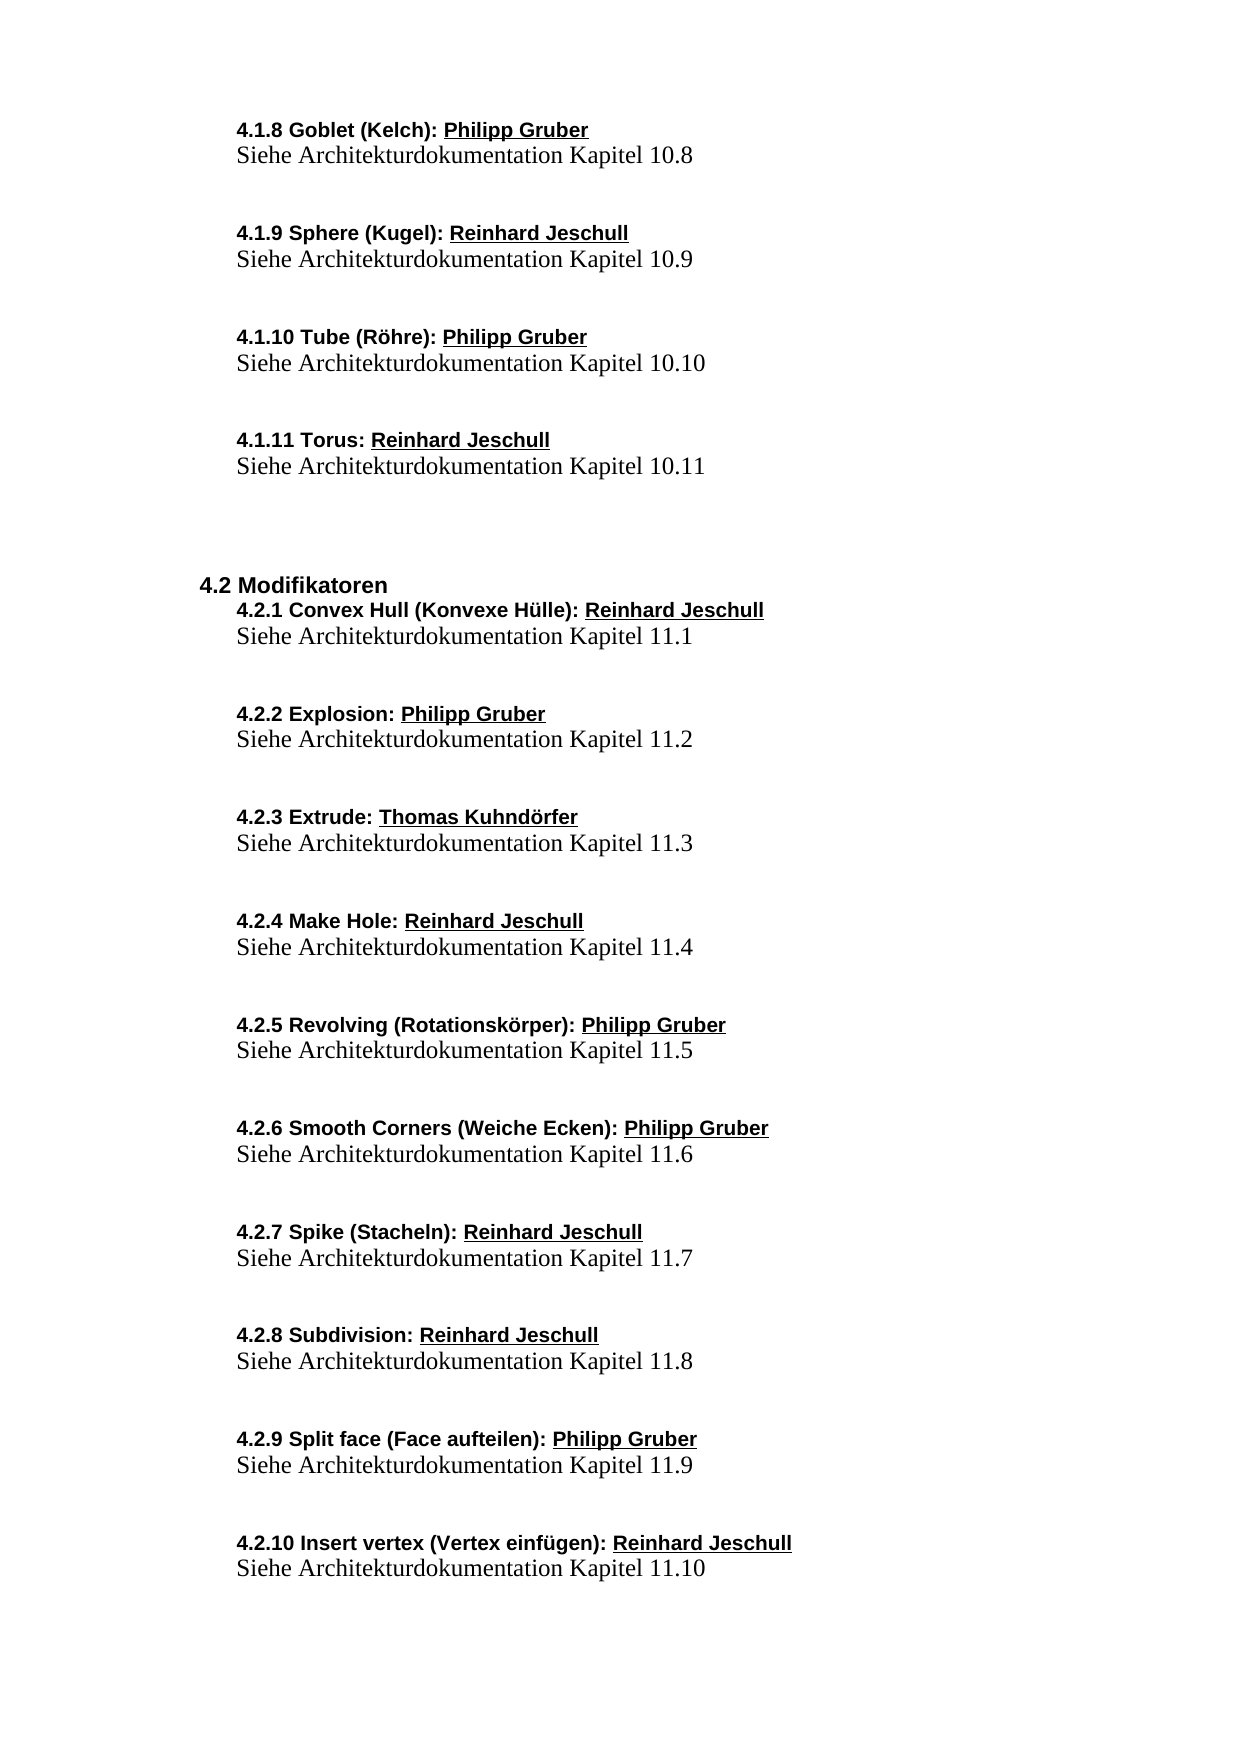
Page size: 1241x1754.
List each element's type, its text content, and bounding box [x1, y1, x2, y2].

text Siehe Architekturdokumentation Kapitel 11.2 [236, 725, 1122, 753]
subtitle Modifikatoren [193, 573, 1122, 598]
subtitle Smooth Corners (Weiche Ecken): Philipp Gruber [231, 1117, 1122, 1140]
subtitle Revolving (Rotationskörper): Philipp Gruber [231, 1013, 1122, 1036]
text Siehe Architekturdokumentation Kapitel 11.4 [236, 933, 1122, 960]
text Siehe Architekturdokumentation Kapitel 11.5 [236, 1036, 1122, 1064]
subtitle Subdivision: Reinhard Jeschull [231, 1324, 1122, 1347]
subtitle Spike (Stacheln): Reinhard Jeschull [231, 1220, 1122, 1244]
text Siehe Architekturdokumentation Kapitel 10.8 [118, 141, 1122, 169]
subtitle Make Hole: Reinhard Jeschull [231, 909, 1122, 933]
subtitle Explosion: Philipp Gruber [231, 702, 1122, 725]
text Siehe Architekturdokumentation Kapitel 11.6 [236, 1140, 1122, 1168]
subtitle Extrude: Thomas Kuhndörfer [231, 806, 1122, 829]
text Siehe Architekturdokumentation Kapitel 10.11 [236, 452, 1122, 480]
text Siehe Architekturdokumentation Kapitel 11.10 [236, 1554, 1122, 1582]
subtitle Torus: Reinhard Jeschull [231, 429, 1122, 452]
subtitle Split face (Face aufteilen): Philipp Gruber [231, 1428, 1122, 1451]
text Siehe Architekturdokumentation Kapitel 11.1 [236, 622, 1122, 649]
subtitle Tube (Röhre): Philipp Gruber [231, 325, 1122, 349]
subtitle Sphere (Kugel): Reinhard Jeschull [231, 222, 1122, 245]
text Siehe Architekturdokumentation Kapitel 10.9 [236, 245, 1122, 273]
text Siehe Architekturdokumentation Kapitel 10.10 [236, 349, 1122, 376]
text Siehe Architekturdokumentation Kapitel 11.7 [236, 1244, 1122, 1271]
text Siehe Architekturdokumentation Kapitel 11.8 [236, 1347, 1122, 1375]
text Siehe Architekturdokumentation Kapitel 11.9 [236, 1451, 1122, 1479]
subtitle Convex Hull (Konvexe Hülle): Reinhard Jeschull [231, 598, 1122, 622]
subtitle Goblet (Kelch): Philipp Gruber [231, 118, 1122, 141]
subtitle Insert vertex (Vertex einfügen): Reinhard Jeschull [231, 1531, 1122, 1554]
text Siehe Architekturdokumentation Kapitel 11.3 [236, 829, 1122, 857]
